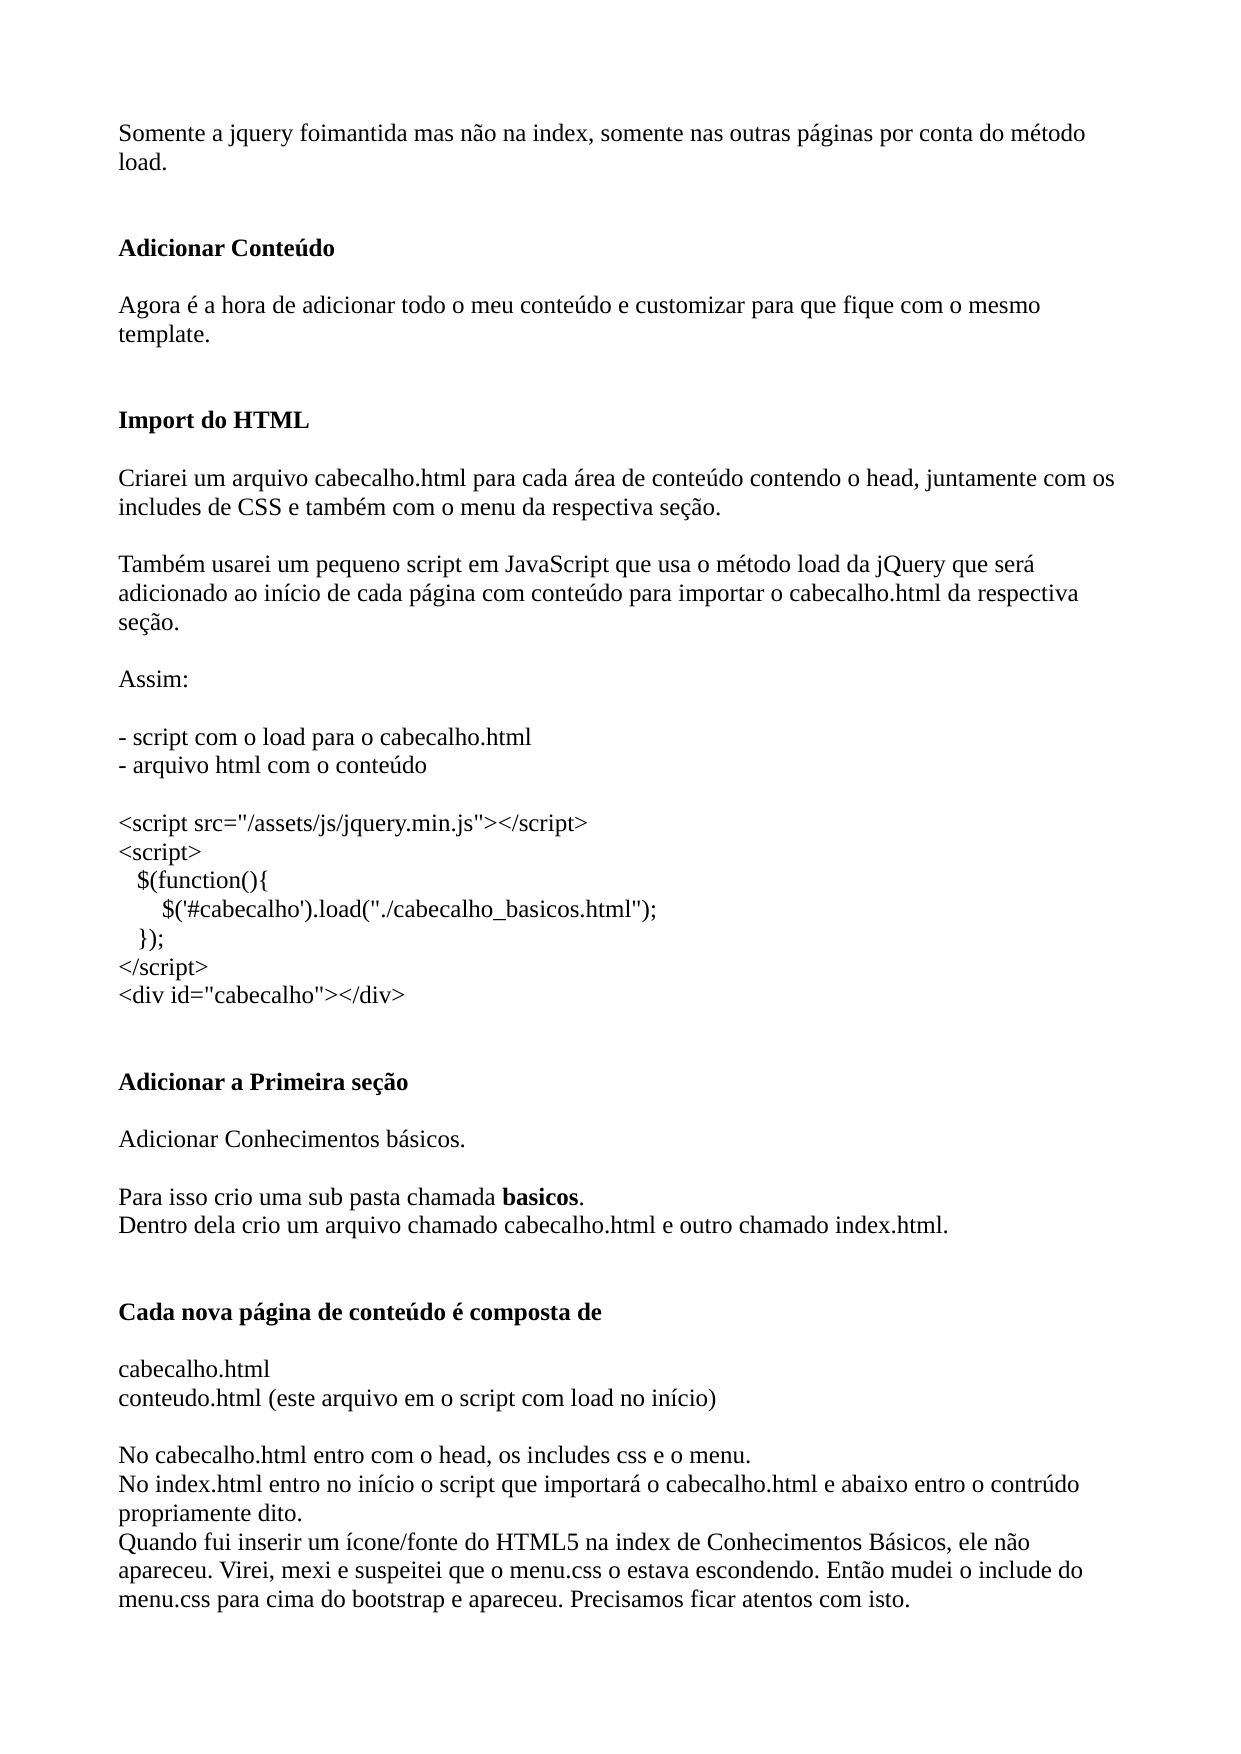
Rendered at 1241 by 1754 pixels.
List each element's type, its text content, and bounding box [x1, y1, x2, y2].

text Agora é a hora de adicionar todo o meu conteúdo e customizar para que fique com o mesmo template. [118, 291, 1122, 348]
text - arquivo html com o conteúdo [118, 751, 1122, 779]
text Import do HTML [118, 406, 1122, 434]
text $(function(){ [118, 866, 1122, 894]
text conteudo.html (este arquivo em o script com load no início) [118, 1383, 1122, 1412]
text Somente a jquery foimantida mas não na index, somente nas outras páginas por conta do método load. [118, 118, 1122, 176]
text Adicionar Conhecimentos básicos. [118, 1124, 1122, 1153]
text </script> [118, 952, 1122, 981]
text - script com o load para o cabecalho.html [118, 722, 1122, 751]
text Para isso crio uma sub pasta chamada basicos. [118, 1182, 1122, 1211]
text Também usarei um pequeno script em JavaScript que usa o método load da jQuery que será adicionado ao início de cada página com conteúdo para importar o cabecalho.html da respectiva seção. [118, 549, 1122, 636]
text $('#cabecalho').load("./cabecalho_basicos.html"); [118, 894, 1122, 923]
text Criarei um arquivo cabecalho.html para cada área de conteúdo contendo o head, juntamente com os includes de CSS e também com o menu da respectiva seção. [118, 463, 1122, 521]
text <script src="/assets/js/jquery.min.js"></script> [118, 808, 1122, 837]
text <script> [118, 837, 1122, 866]
text Quando fui inserir um ícone/fonte do HTML5 na index de Conhecimentos Básicos, ele não apareceu. Virei, mexi e suspeitei que o menu.css o estava escondendo. Então mudei o include do menu.css para cima do bootstrap e apareceu. Precisamos ficar atentos com isto. [118, 1527, 1122, 1613]
text No cabecalho.html entro com o head, os includes css e o menu. [118, 1441, 1122, 1469]
text Assim: [118, 664, 1122, 693]
text }); [118, 923, 1122, 952]
text Cada nova página de conteúdo é composta de [118, 1297, 1122, 1326]
text <div id="cabecalho"></div> [118, 981, 1122, 1009]
text cabecalho.html [118, 1354, 1122, 1383]
text No index.html entro no início o script que importará o cabecalho.html e abaixo entro o contrúdo propriamente dito. [118, 1469, 1122, 1527]
text Adicionar Conteúdo [118, 233, 1122, 262]
text Dentro dela crio um arquivo chamado cabecalho.html e outro chamado index.html. [118, 1211, 1122, 1239]
text Adicionar a Primeira seção [118, 1067, 1122, 1096]
